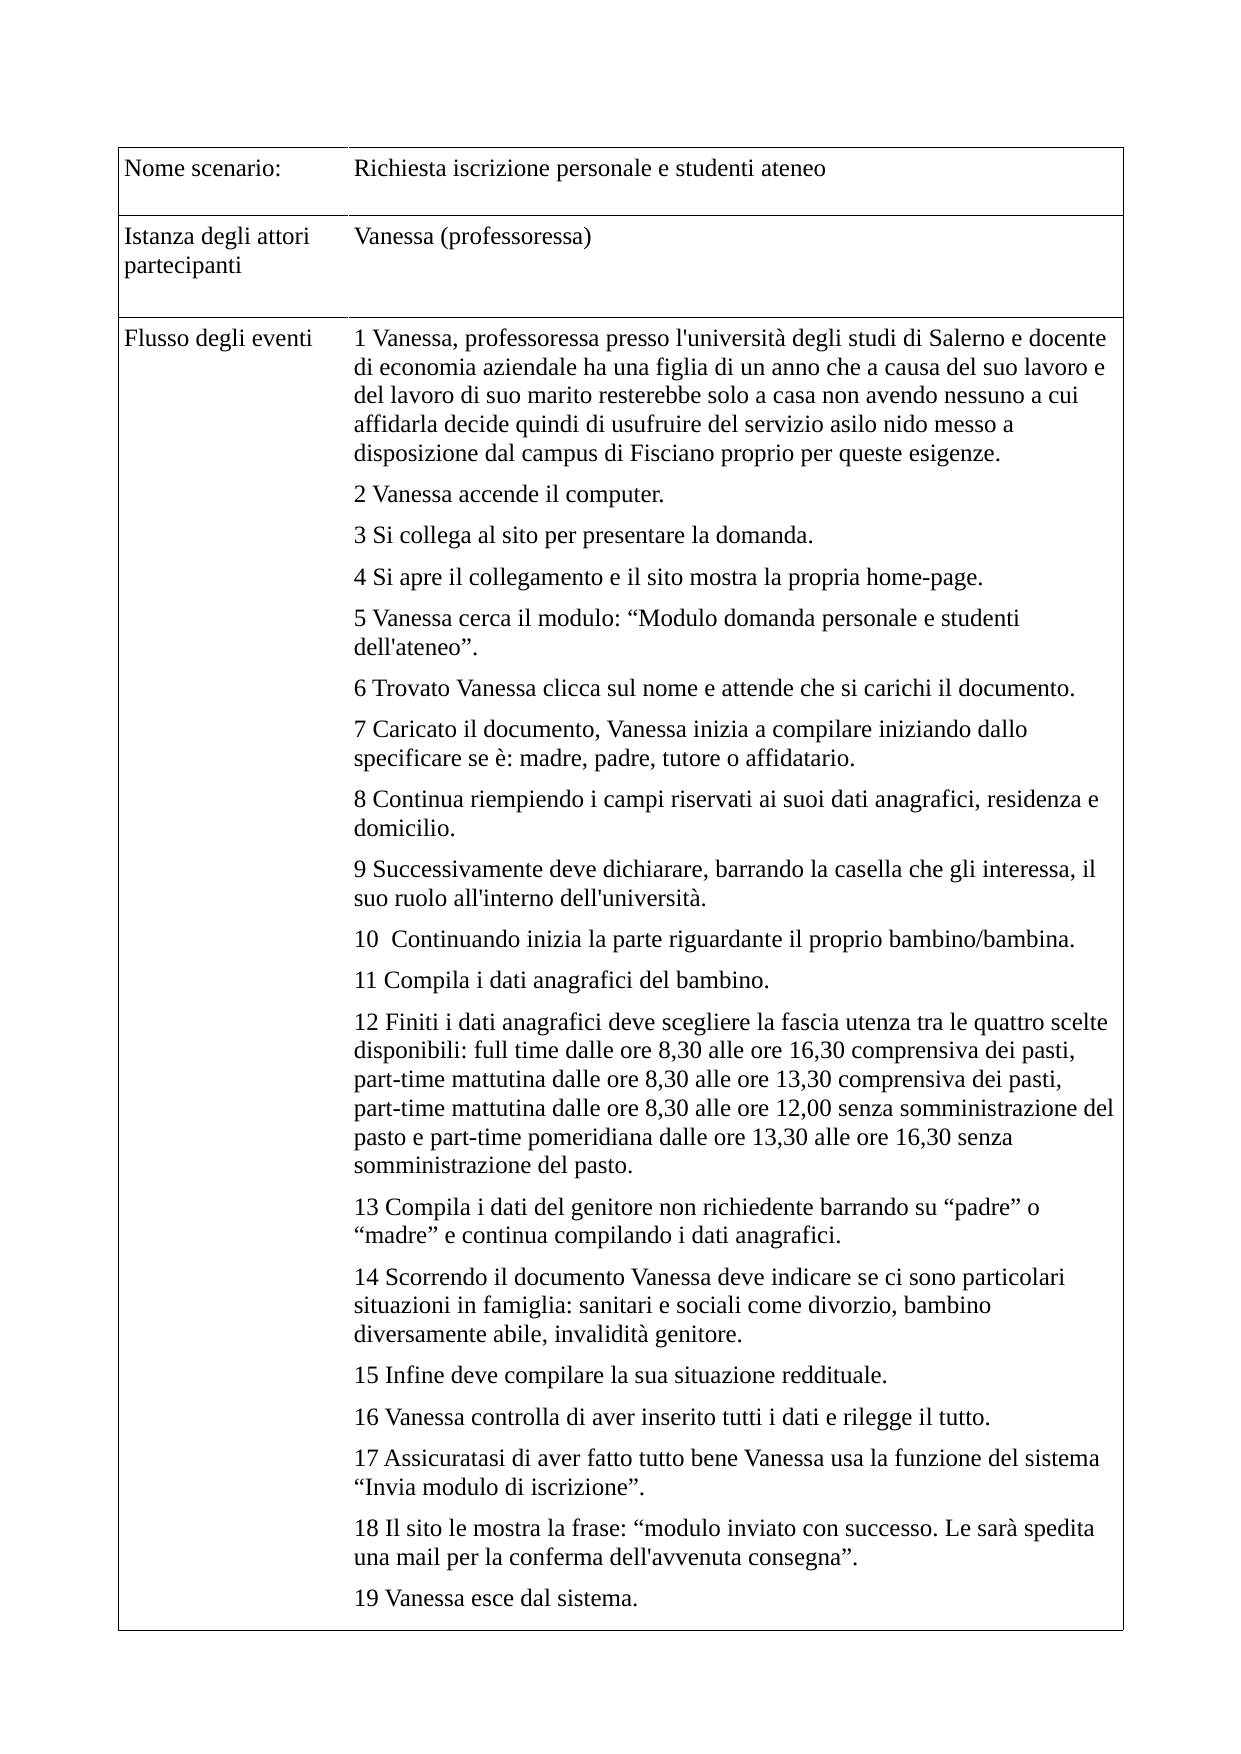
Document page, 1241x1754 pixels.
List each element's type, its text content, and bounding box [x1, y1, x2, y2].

table_header Richiesta iscrizione personale e studenti ateneo [349, 148, 1123, 215]
table_cell Vanessa (professoressa) [349, 216, 1123, 317]
table_cell Flusso degli eventi [119, 318, 348, 1630]
table_header Nome scenario: [119, 148, 348, 215]
table_cell Istanza degli attori partecipanti [119, 216, 348, 317]
table_cell 1 Vanessa, professoressa presso l'università degli studi di Salerno e docente di economia aziendale ha una figlia di un anno che a causa del suo lavoro e del lavoro di suo marito resterebbe solo a casa non avendo nessuno a cui affidarla decide quindi di usufruire del servizio asilo nido messo a disposizione dal campus di Fisciano proprio per queste esigenze. 2 Vanessa accende il computer. 3 Si collega al sito per presentare la domanda. 4 Si apre il collegamento e il sito mostra la propria home-page. 5 Vanessa cerca il modulo: “Modulo domanda personale e studenti dell'ateneo”. 6 Trovato Vanessa clicca sul nome e attende che si carichi il documento. 7 Caricato il documento, Vanessa inizia a compilare iniziando dallo specificare se è: madre, padre, tutore o affidatario. 8 Continua riempiendo i campi riservati ai suoi dati anagrafici, residenza e domicilio. 9 Successivamente deve dichiarare, barrando la casella che gli interessa, il suo ruolo all'interno dell'università. 10 Continuando inizia la parte riguardante il proprio bambino/bambina. 11 Compila i dati anagrafici del bambino. 12 Finiti i dati anagrafici deve scegliere la fascia utenza tra le quattro scelte disponibili: full time dalle ore 8,30 alle ore 16,30 comprensiva dei pasti, part-time mattutina dalle ore 8,30 alle ore 13,30 comprensiva dei pasti, part-time mattutina dalle ore 8,30 alle ore 12,00 senza somministrazione del pasto e part-time pomeridiana dalle ore 13,30 alle ore 16,30 senza somministrazione del pasto. 13 Compila i dati del genitore non richiedente barrando su “padre” o “madre” e continua compilando i dati anagrafici. 14 Scorrendo il documento Vanessa deve indicare se ci sono particolari situazioni in famiglia: sanitari e sociali come divorzio, bambino diversamente abile, invalidità genitore. 15 Infine deve compilare la sua situazione reddituale. 16 Vanessa controlla di aver inserito tutti i dati e rilegge il tutto. 17 Assicuratasi di aver fatto tutto bene Vanessa usa la funzione del sistema “Invia modulo di iscrizione”. 18 Il sito le mostra la frase: “modulo inviato con successo. Le sarà spedita una mail per la conferma dell'avvenuta consegna”. 19 Vanessa esce dal sistema. [349, 318, 1123, 1630]
